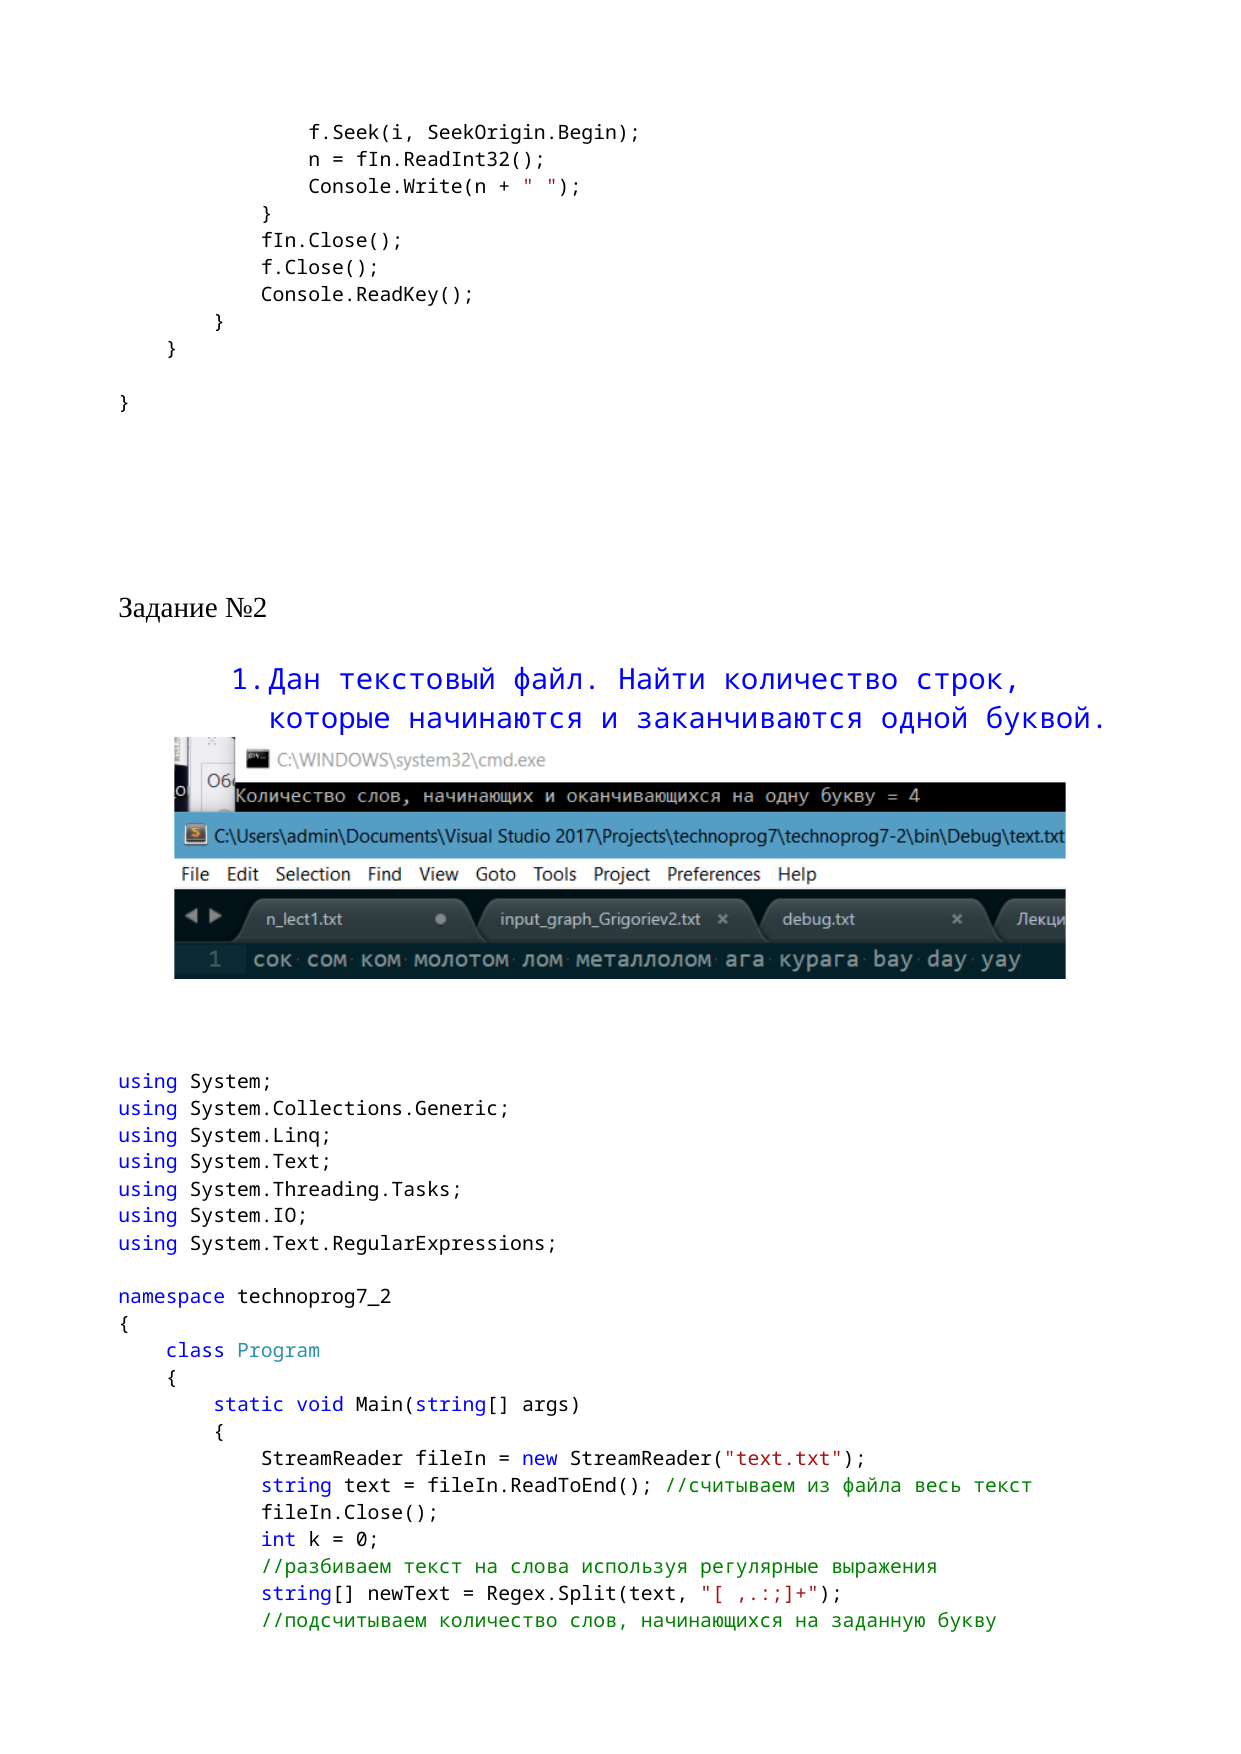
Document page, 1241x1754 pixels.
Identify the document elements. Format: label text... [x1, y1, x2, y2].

text } [118, 334, 1122, 361]
text fileIn.Close(); [118, 1498, 1122, 1526]
text namespace technoprog7_2 [118, 1283, 1122, 1310]
text using System.Linq; [118, 1121, 1122, 1148]
text string text = fileIn.ReadToEnd(); //считываем из файла весь текст [118, 1472, 1122, 1498]
text } [118, 307, 1122, 334]
text } [118, 388, 1122, 415]
text { [118, 1364, 1122, 1391]
text f.Close(); [118, 253, 1122, 280]
text string[] newText = Regex.Split(text, "[ ,.:;]+"); [118, 1579, 1122, 1606]
text //подсчитываем количество слов, начинающихся на заданную букву [118, 1606, 1122, 1633]
text f.Seek(i, SeekOrigin.Begin); [118, 118, 1122, 145]
text { [118, 1310, 1122, 1337]
picture [174, 737, 1066, 979]
text //разбиваем текст на слова используя регулярные выражения [118, 1552, 1122, 1579]
text } [118, 199, 1122, 226]
text using System.Text; [118, 1148, 1122, 1175]
text using System; [118, 1067, 1122, 1094]
list Дан текстовый файл. Найти количество строк, которые начинаются и заканчиваются одной буквой. [231, 658, 1122, 737]
text Задание №2 [118, 590, 1122, 624]
text using System.Collections.Generic; [118, 1094, 1122, 1121]
text static void Main(string[] args) [118, 1391, 1122, 1418]
text using System.Text.RegularExpressions; [118, 1229, 1122, 1256]
text class Program [118, 1337, 1122, 1364]
text using System.Threading.Tasks; [118, 1175, 1122, 1202]
text Console.ReadKey(); [118, 280, 1122, 307]
text StreamReader fileIn = new StreamReader("text.txt"); [118, 1444, 1122, 1472]
text n = fIn.ReadInt32(); [118, 145, 1122, 172]
text Console.Write(n + " "); [118, 172, 1122, 199]
text fIn.Close(); [118, 226, 1122, 253]
text { [118, 1418, 1122, 1444]
text int k = 0; [118, 1526, 1122, 1552]
text using System.IO; [118, 1202, 1122, 1229]
